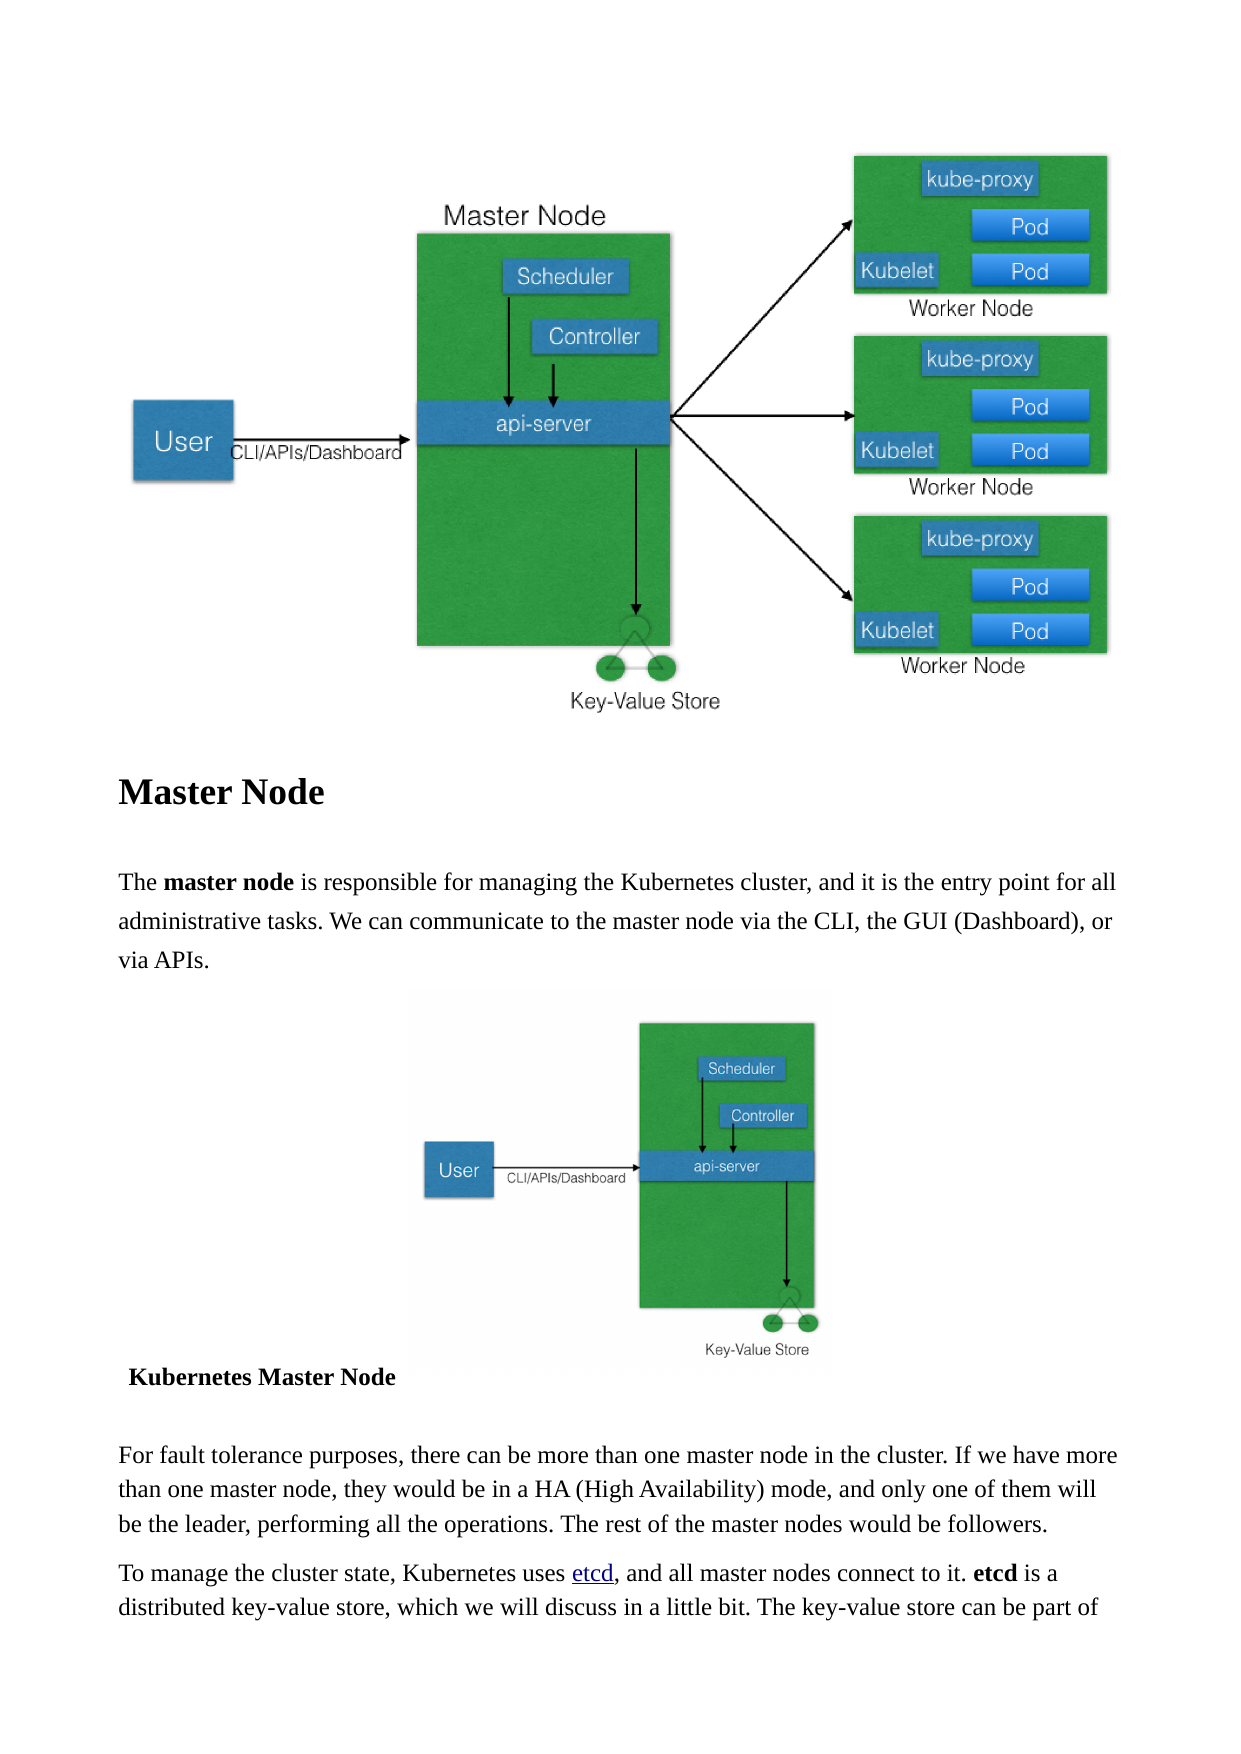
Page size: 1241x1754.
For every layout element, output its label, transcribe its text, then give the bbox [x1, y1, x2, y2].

picture [118, 118, 1123, 720]
subtitle Master Node [118, 769, 1122, 813]
text For fault tolerance purposes, there can be more than one master node in the cluster. If we have more than one master node, they would be in a HA (High Availability) mode, and only one of them will be the leader, performing all the operations. The rest of the master nodes would be followers. [118, 1440, 1122, 1537]
picture [406, 988, 835, 1374]
text To manage the cluster state, Kubernetes uses etcd, and all master nodes connect to it. etcd is a distributed key-value store, which we will discuss in a little bit. The key-value store can be part of [118, 1558, 1122, 1621]
text The master node is responsible for managing the Kubernetes cluster, and it is the entry point for all administrative tasks. We can communicate to the master node via the CLI, the GUI (Dashboard), or via APIs. [118, 856, 1122, 974]
text Kubernetes Master Node [118, 1362, 1122, 1391]
